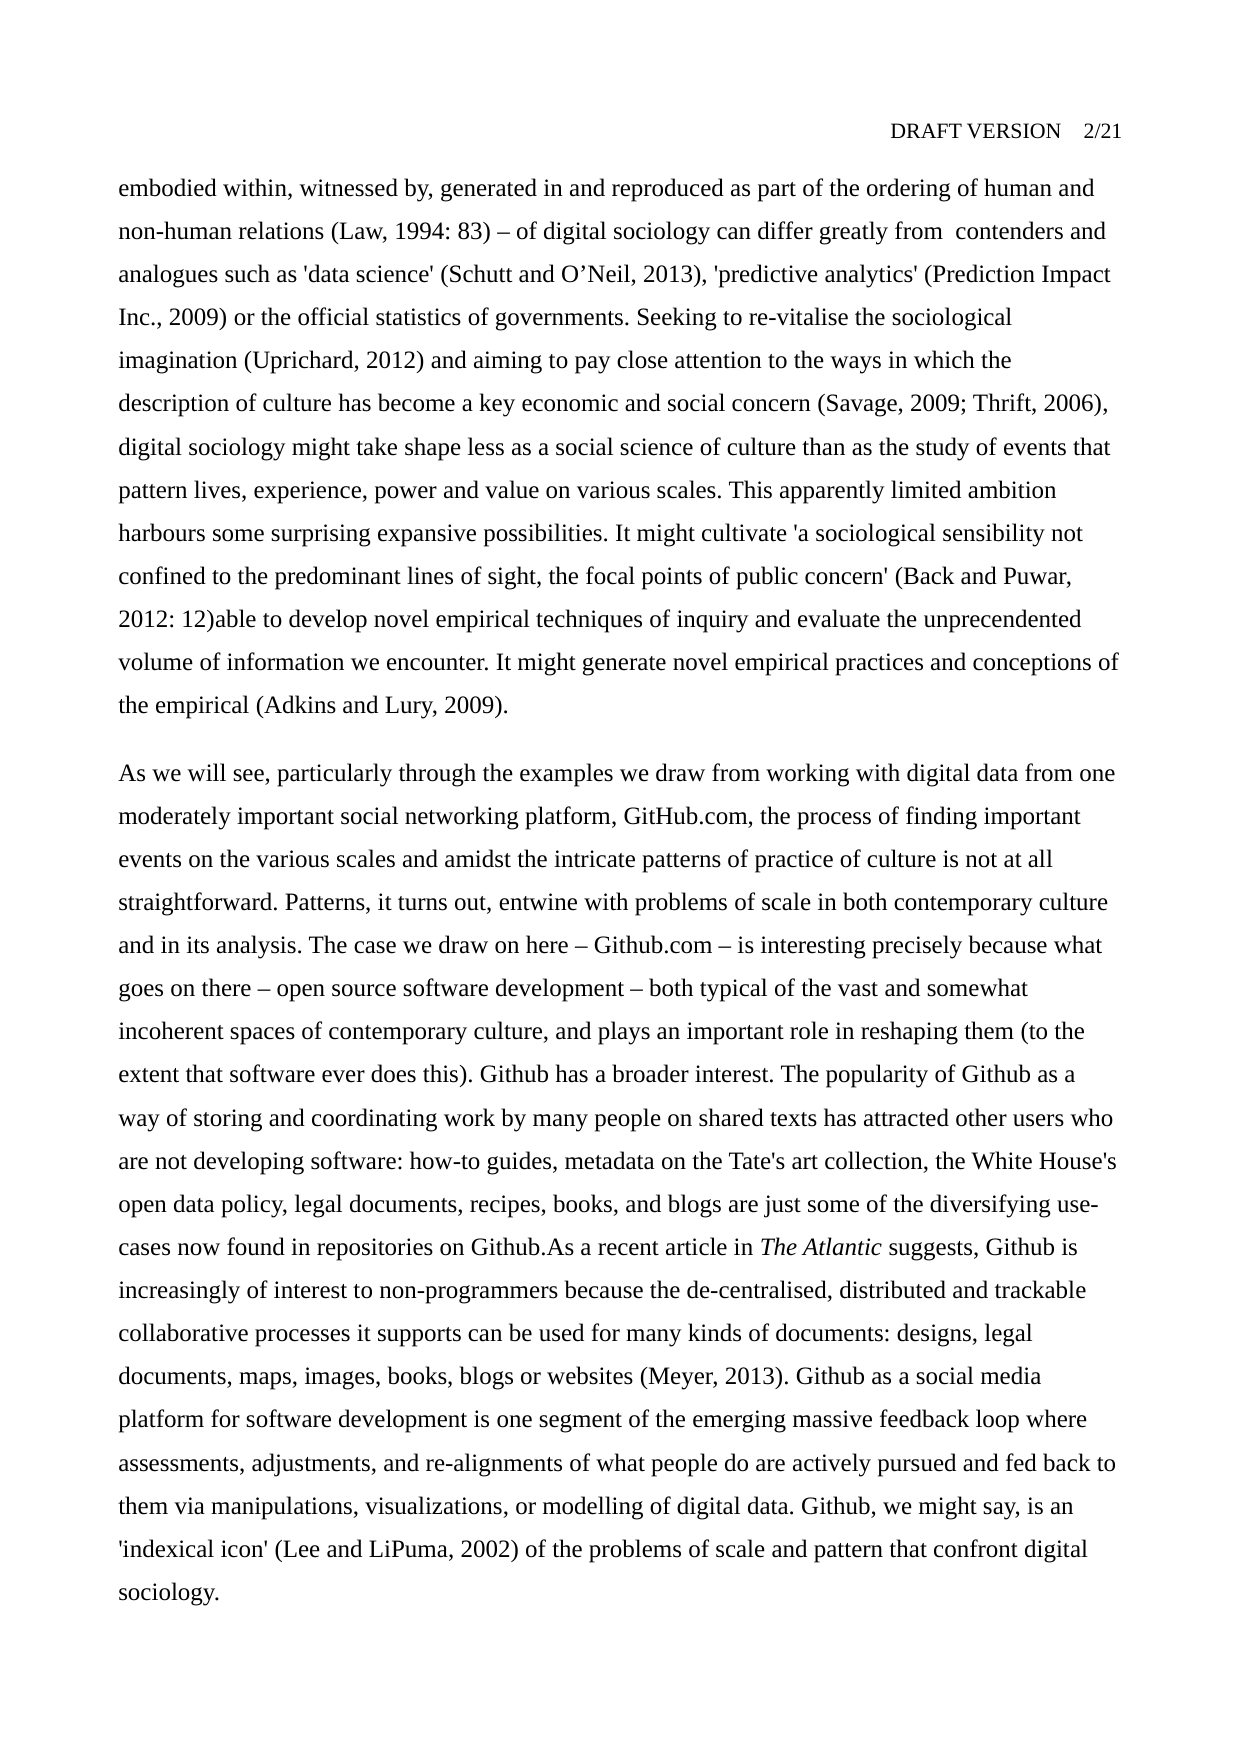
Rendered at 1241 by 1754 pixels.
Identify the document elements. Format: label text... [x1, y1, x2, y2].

text embodied within, witnessed by, generated in and reproduced as part of the ordering of human and non-human relations (Law, 1994: 83) – of digital sociology can differ greatly from contenders and analogues such as 'data science' (Schutt and O’Neil, 2013), 'predictive analytics' (Prediction Impact Inc., 2009) or the official statistics of governments. Seeking to re-vitalise the sociological imagination (Uprichard, 2012) and aiming to pay close attention to the ways in which the description of culture has become a key economic and social concern (Savage, 2009; Thrift, 2006), digital sociology might take shape less as a social science of culture than as the study of events that pattern lives, experience, power and value on various scales. This apparently limited ambition harbours some surprising expansive possibilities. It might cultivate 'a sociological sensibility not confined to the predominant lines of sight, the focal points of public concern' (Back and Puwar, 2012: 12)able to develop novel empirical techniques of inquiry and evaluate the unprecendented volume of information we encounter. It might generate novel empirical practices and conceptions of the empirical (Adkins and Lury, 2009). [118, 173, 1122, 719]
text As we will see, particularly through the examples we draw from working with digital data from one moderately important social networking platform, GitHub.com, the process of finding important events on the various scales and amidst the intricate patterns of practice of culture is not at all straightforward. Patterns, it turns out, entwine with problems of scale in both contemporary culture and in its analysis. The case we draw on here – Github.com – is interesting precisely because what goes on there – open source software development – both typical of the vast and somewhat incoherent spaces of contemporary culture, and plays an important role in reshaping them (to the extent that software ever does this). Github has a broader interest. The popularity of Github as a way of storing and coordinating work by many people on shared texts has attracted other users who are not developing software: how-to guides, metadata on the Tate's art collection, the White House's open data policy, legal documents, recipes, books, and blogs are just some of the diversifying use-cases now found in repositories on Github.As a recent article in The Atlantic suggests, Github is increasingly of interest to non-programmers because the de-centralised, distributed and trackable collaborative processes it supports can be used for many kinds of documents: designs, legal documents, maps, images, books, blogs or websites (Meyer, 2013). Github as a social media platform for software development is one segment of the emerging massive feedback loop where assessments, adjustments, and re-alignments of what people do are actively pursued and fed back to them via manipulations, visualizations, or modelling of digital data. Github, we might say, is an 'indexical icon' (Lee and LiPuma, 2002) of the problems of scale and pattern that confront digital sociology. [118, 758, 1122, 1606]
